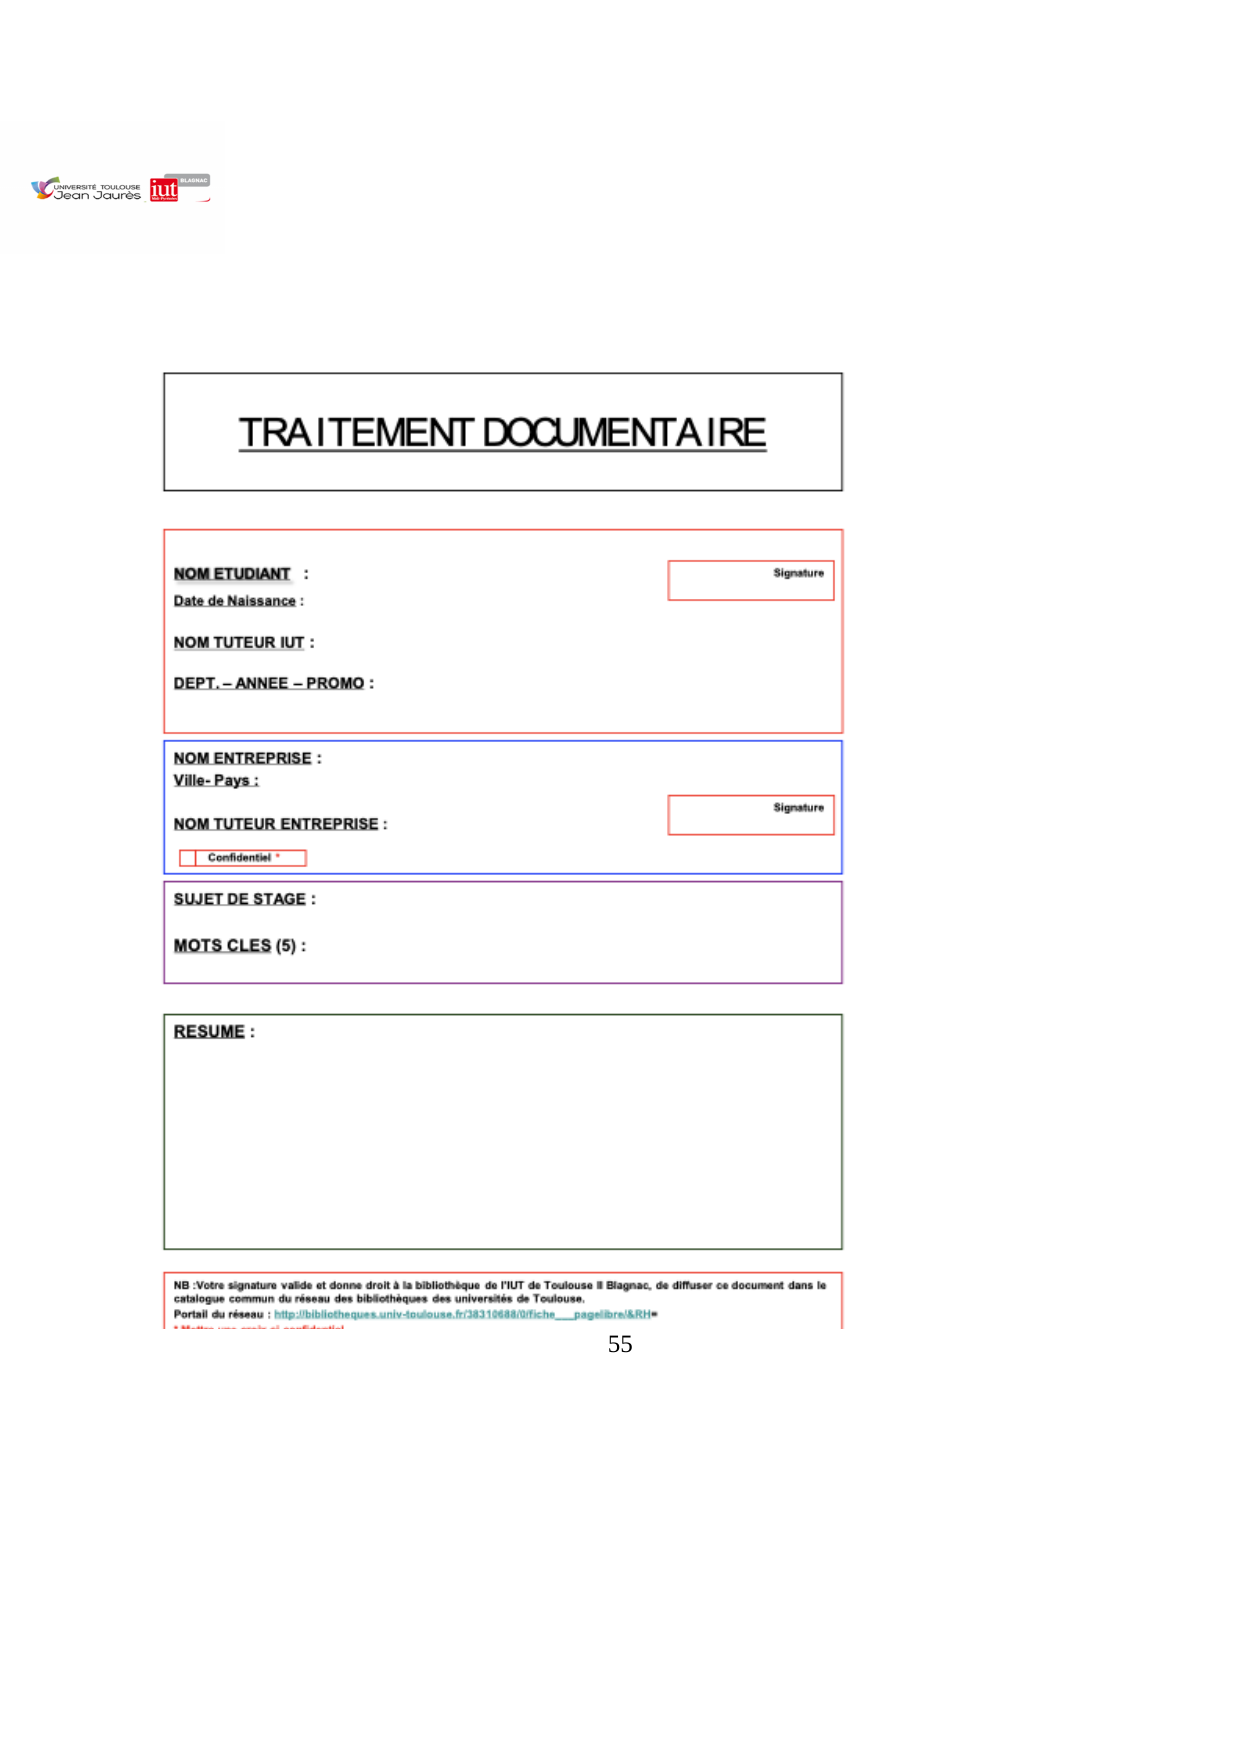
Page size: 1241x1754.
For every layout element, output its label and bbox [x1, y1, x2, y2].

picture [120, 354, 871, 1329]
picture [0, 121, 226, 254]
